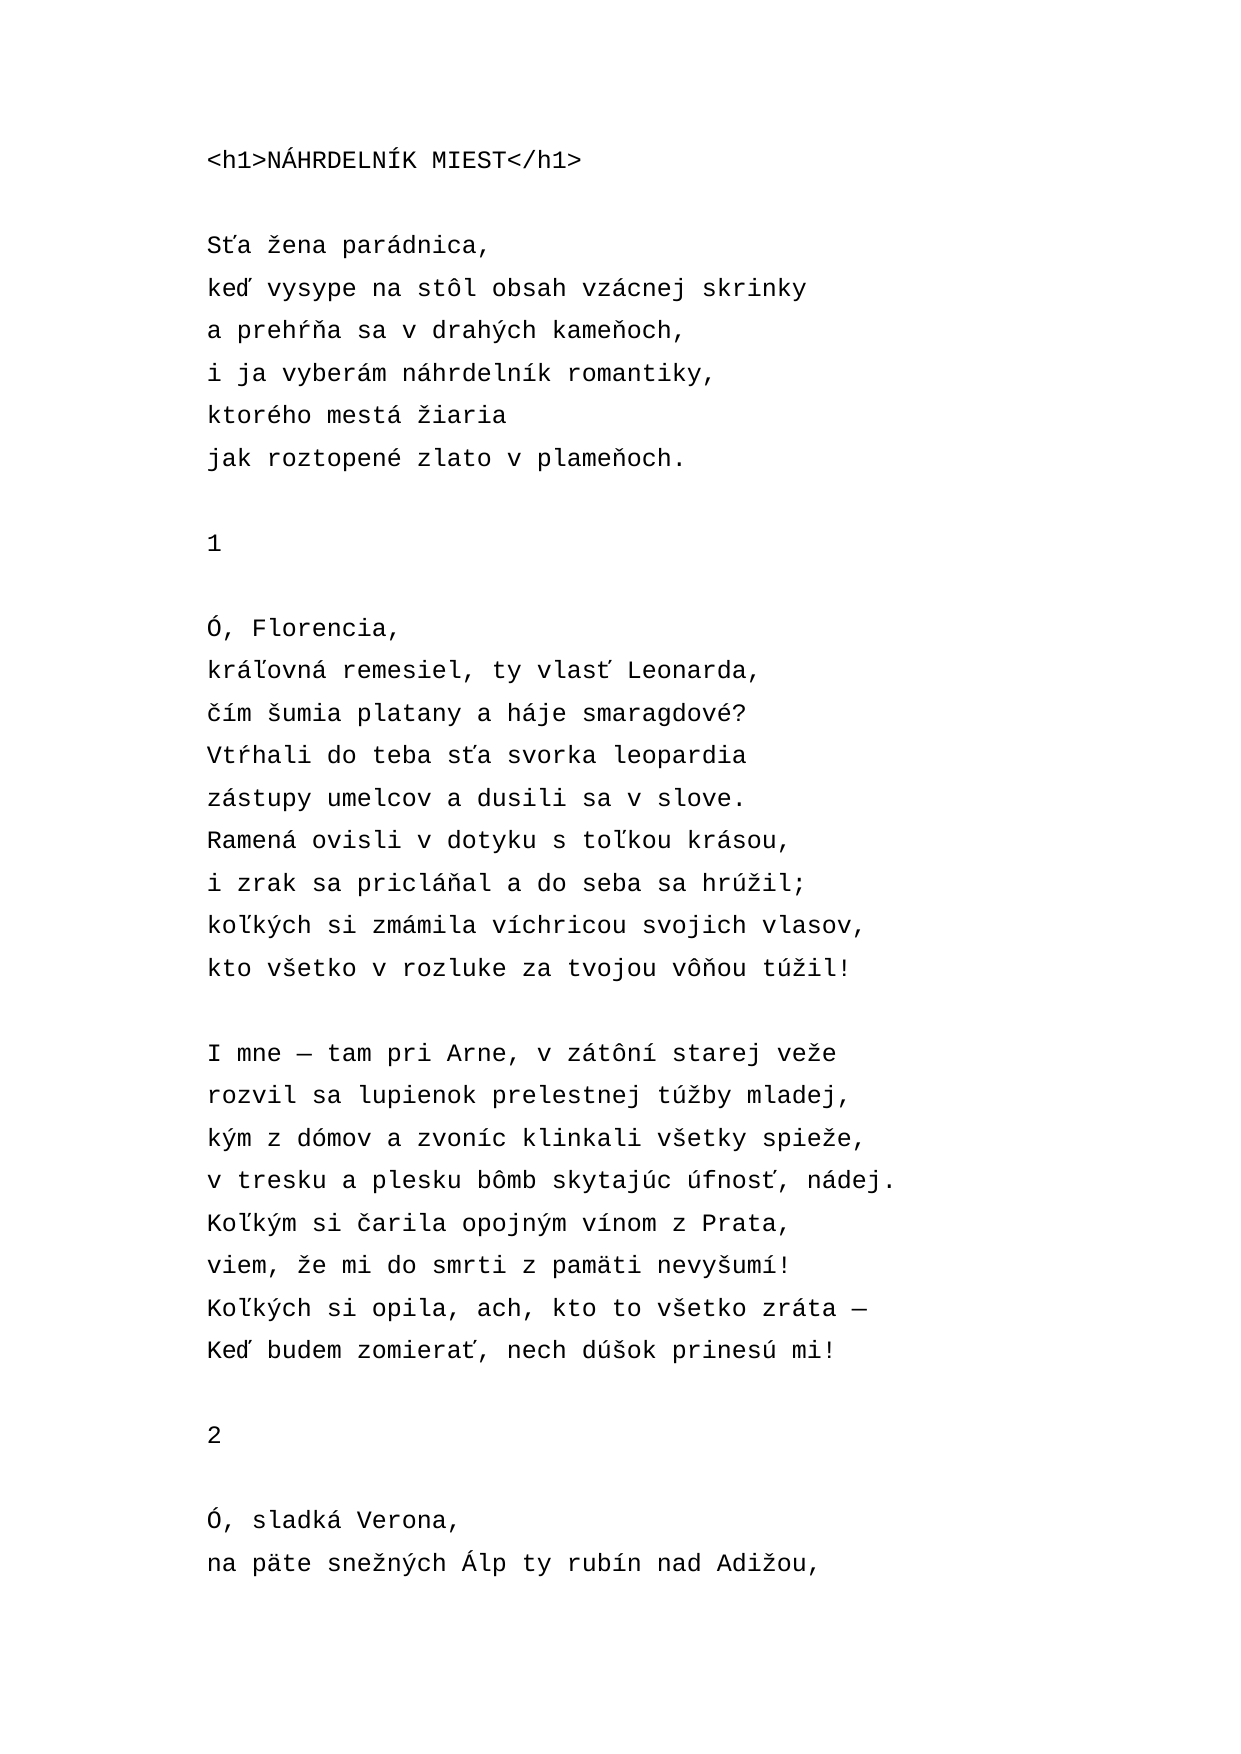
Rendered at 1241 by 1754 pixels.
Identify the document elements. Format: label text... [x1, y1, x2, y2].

text Keď budem zomierať, nech dúšok prinesú mi! [148, 1338, 1093, 1366]
text i zrak sa pricláňal a do seba sa hrúžil; [148, 870, 1093, 898]
text jak roztopené zlato v plameňoch. [148, 445, 1093, 473]
text Sťa žena parádnica, [148, 233, 1093, 261]
text viem, že mi do smrti z pamäti nevyšumí! [148, 1253, 1093, 1281]
text Ó, sladká Verona, [148, 1508, 1093, 1536]
text Koľkých si opila, ach, kto to všetko zráta — [148, 1295, 1093, 1323]
text keď vysype na stôl obsah vzácnej skrinky [148, 275, 1093, 303]
text kto všetko v rozluke za tvojou vôňou túžil! [148, 955, 1093, 983]
text čím šumia platany a háje smaragdové? [148, 700, 1093, 728]
text na päte snežných Álp ty rubín nad Adižou, [148, 1550, 1093, 1578]
text a prehŕňa sa v drahých kameňoch, [148, 318, 1093, 346]
text Ó, Florencia, [148, 615, 1093, 643]
text koľkých si zmámila víchricou svojich vlasov, [148, 913, 1093, 941]
text <h1>NÁHRDELNÍK MIEST</h1> [148, 148, 1093, 176]
text i ja vyberám náhrdelník romantiky, [148, 360, 1093, 388]
text kým z dómov a zvoníc klinkali všetky spieže, [148, 1125, 1093, 1153]
text kráľovná remesiel, ty vlasť Leonarda, [148, 658, 1093, 686]
text v tresku a plesku bômb skytajúc úfnosť, nádej. [148, 1168, 1093, 1196]
text rozvil sa lupienok prelestnej túžby mladej, [148, 1083, 1093, 1111]
text 1 [148, 530, 1093, 558]
text Koľkým si čarila opojným vínom z Prata, [148, 1210, 1093, 1238]
text Vtŕhali do teba sťa svorka leopardia [148, 743, 1093, 771]
text 2 [148, 1423, 1093, 1451]
text I mne — tam pri Arne, v zátôní starej veže [148, 1040, 1093, 1068]
text zástupy umelcov a dusili sa v slove. [148, 785, 1093, 813]
text ktorého mestá žiaria [148, 403, 1093, 431]
text Ramená ovisli v dotyku s toľkou krásou, [148, 828, 1093, 856]
